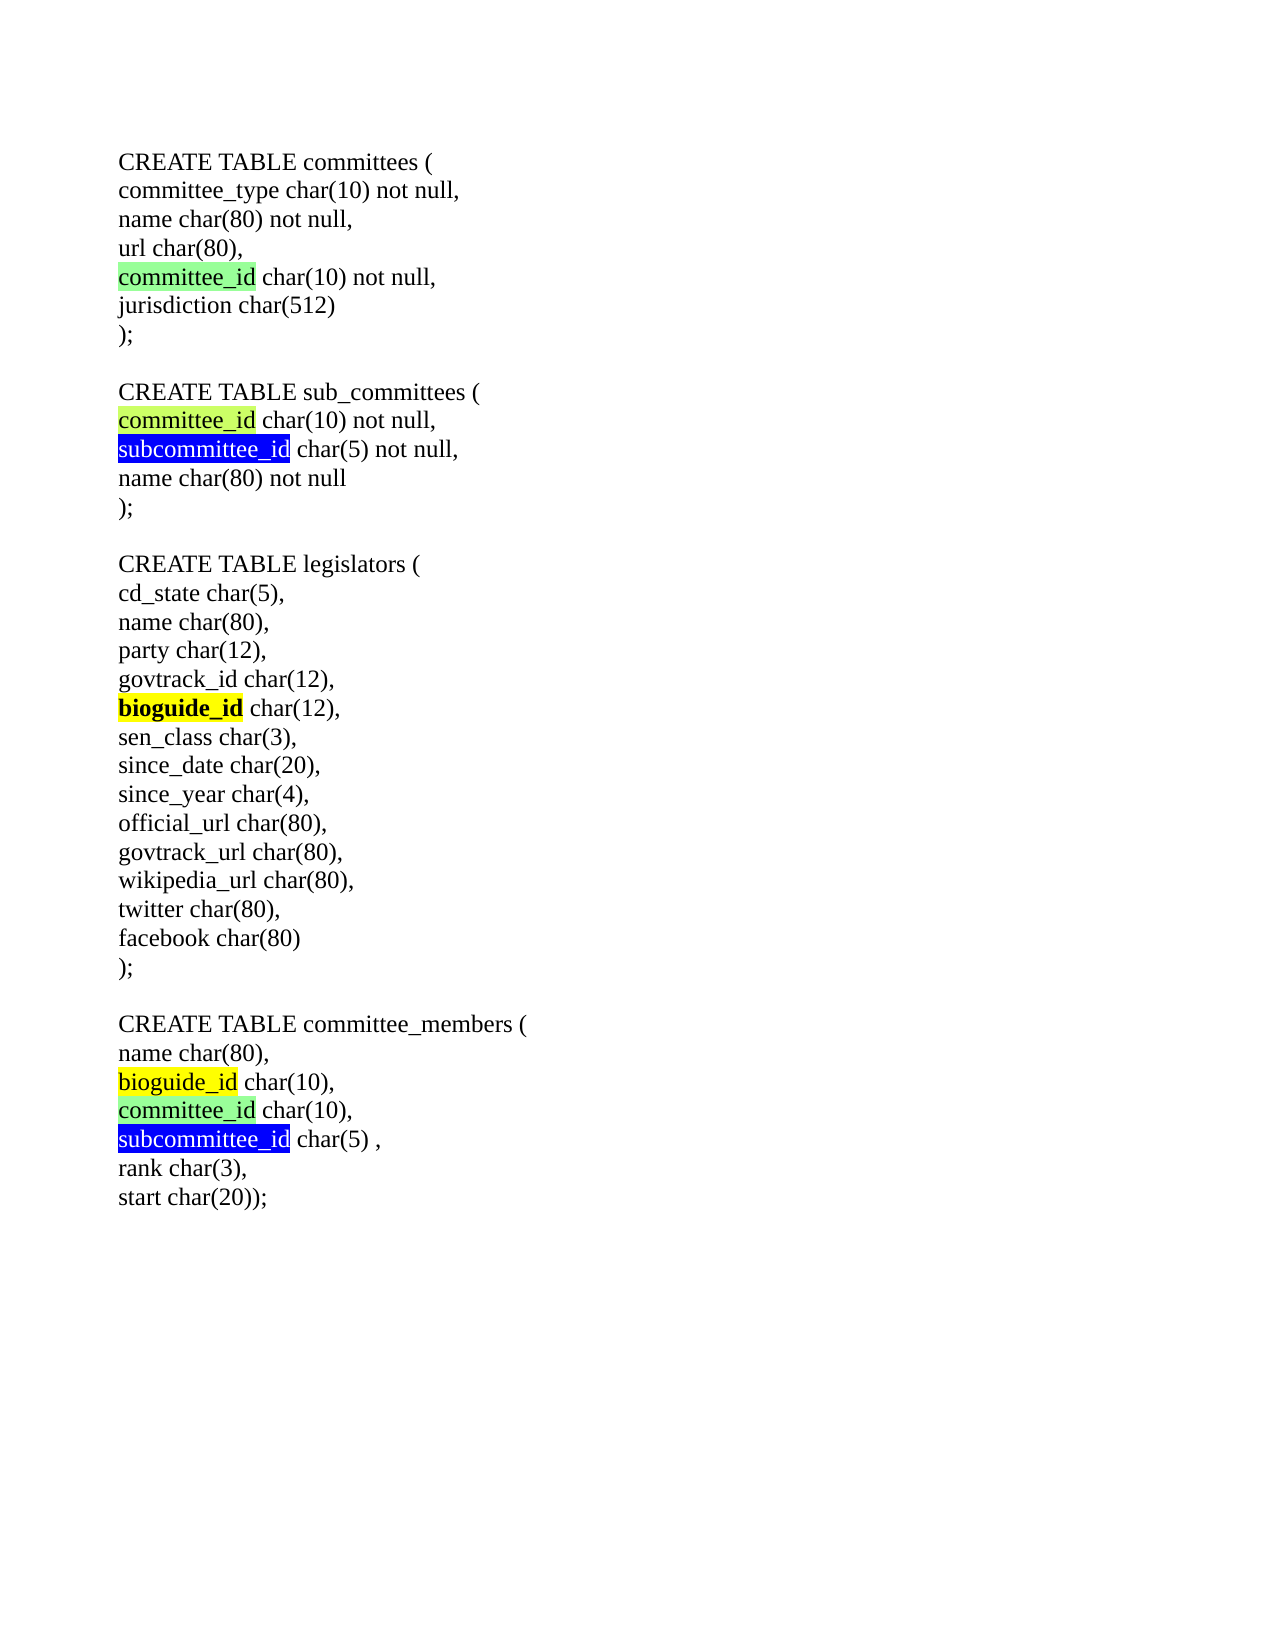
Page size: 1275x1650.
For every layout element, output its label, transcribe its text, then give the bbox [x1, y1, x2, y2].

text official_url char(80), [118, 808, 1157, 837]
text facebook char(80) [118, 923, 1157, 952]
text cd_state char(5), [118, 578, 1157, 607]
text committee_id char(10) not null, [118, 262, 1157, 291]
text start char(20)); [118, 1182, 1157, 1211]
text url char(80), [118, 233, 1157, 262]
text wikipedia_url char(80), [118, 866, 1157, 894]
text name char(80) not null, [118, 204, 1157, 233]
text subcommittee_id char(5) not null, [118, 434, 1157, 463]
text CREATE TABLE committee_members ( [118, 1009, 1157, 1038]
text CREATE TABLE committees ( [118, 147, 1157, 176]
text rank char(3), [118, 1153, 1157, 1182]
text since_date char(20), [118, 751, 1157, 779]
text CREATE TABLE sub_committees ( [118, 377, 1157, 406]
text sen_class char(3), [118, 722, 1157, 751]
text bioguide_id char(12), [118, 693, 1157, 722]
text govtrack_url char(80), [118, 837, 1157, 866]
text ); [118, 492, 1157, 521]
text ); [118, 952, 1157, 981]
text name char(80), [118, 1038, 1157, 1067]
text party char(12), [118, 636, 1157, 664]
text committee_type char(10) not null, [118, 176, 1157, 204]
text ); [118, 319, 1157, 348]
text bioguide_id char(10), [118, 1067, 1157, 1096]
text CREATE TABLE legislators ( [118, 549, 1157, 578]
text subcommittee_id char(5) , [118, 1124, 1157, 1153]
text committee_id char(10), [118, 1096, 1157, 1124]
text name char(80) not null [118, 463, 1157, 492]
text name char(80), [118, 607, 1157, 636]
text jurisdiction char(512) [118, 291, 1157, 319]
text govtrack_id char(12), [118, 664, 1157, 693]
text twitter char(80), [118, 894, 1157, 923]
text since_year char(4), [118, 779, 1157, 808]
text committee_id char(10) not null, [118, 406, 1157, 434]
